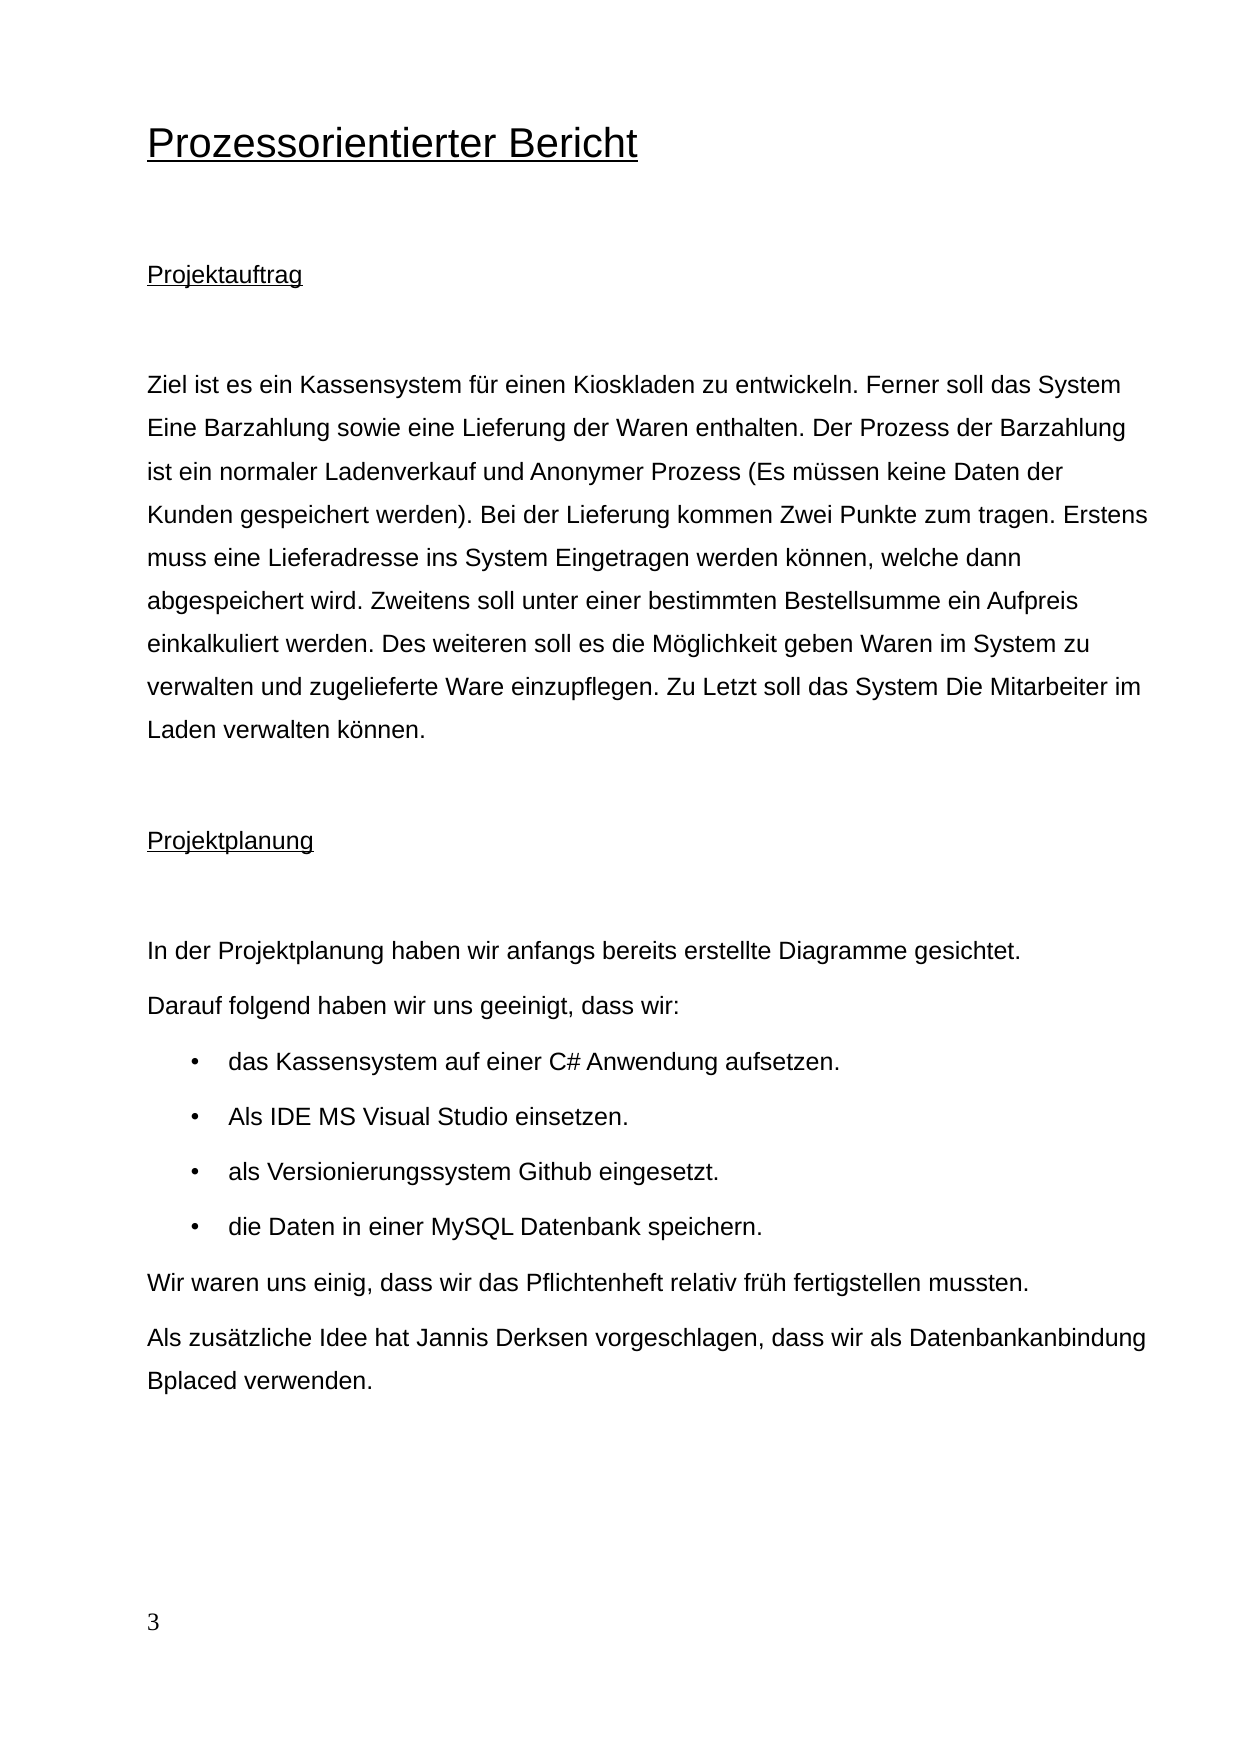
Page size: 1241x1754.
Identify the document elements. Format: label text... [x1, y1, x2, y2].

text Als zusätzliche Idee hat Jannis Derksen vorgeschlagen, dass wir als Datenbankanbindung Bplaced verwenden. [147, 1323, 1150, 1395]
text Ziel ist es ein Kassensystem für einen Kioskladen zu entwickeln. Ferner soll das System Eine Barzahlung sowie eine Lieferung der Waren enthalten. Der Prozess der Barzahlung ist ein normaler Ladenverkauf und Anonymer Prozess (Es müssen keine Daten der Kunden gespeichert werden). Bei der Lieferung kommen Zwei Punkte zum tragen. Erstens muss eine Lieferadresse ins System Eingetragen werden können, welche dann abgespeichert wird. Zweitens soll unter einer bestimmten Bestellsumme ein Aufpreis einkalkuliert werden. Des weiteren soll es die Möglichkeit geben Waren im System zu verwalten und zugelieferte Ware einzupflegen. Zu Letzt soll das System Die Mitarbeiter im Laden verwalten können. [147, 370, 1150, 744]
text Darauf folgend haben wir uns geeinigt, dass wir: [147, 991, 1150, 1020]
text In der Projektplanung haben wir anfangs bereits erstellte Diagramme gesichtet. [147, 936, 1150, 965]
text Projektauftrag [147, 260, 1150, 288]
text Projektplanung [147, 826, 1150, 854]
list die Daten in einer MySQL Datenbank speichern. [191, 1212, 1150, 1241]
text Prozessorientierter Bericht [147, 118, 1150, 166]
text Wir waren uns einig, dass wir das Pflichtenheft relativ früh fertigstellen mussten. [147, 1268, 1150, 1296]
list Als IDE MS Visual Studio einsetzen. [191, 1102, 1150, 1131]
list das Kassensystem auf einer C# Anwendung aufsetzen. [191, 1046, 1150, 1075]
list als Versionierungssystem Github eingesetzt. [191, 1157, 1150, 1186]
